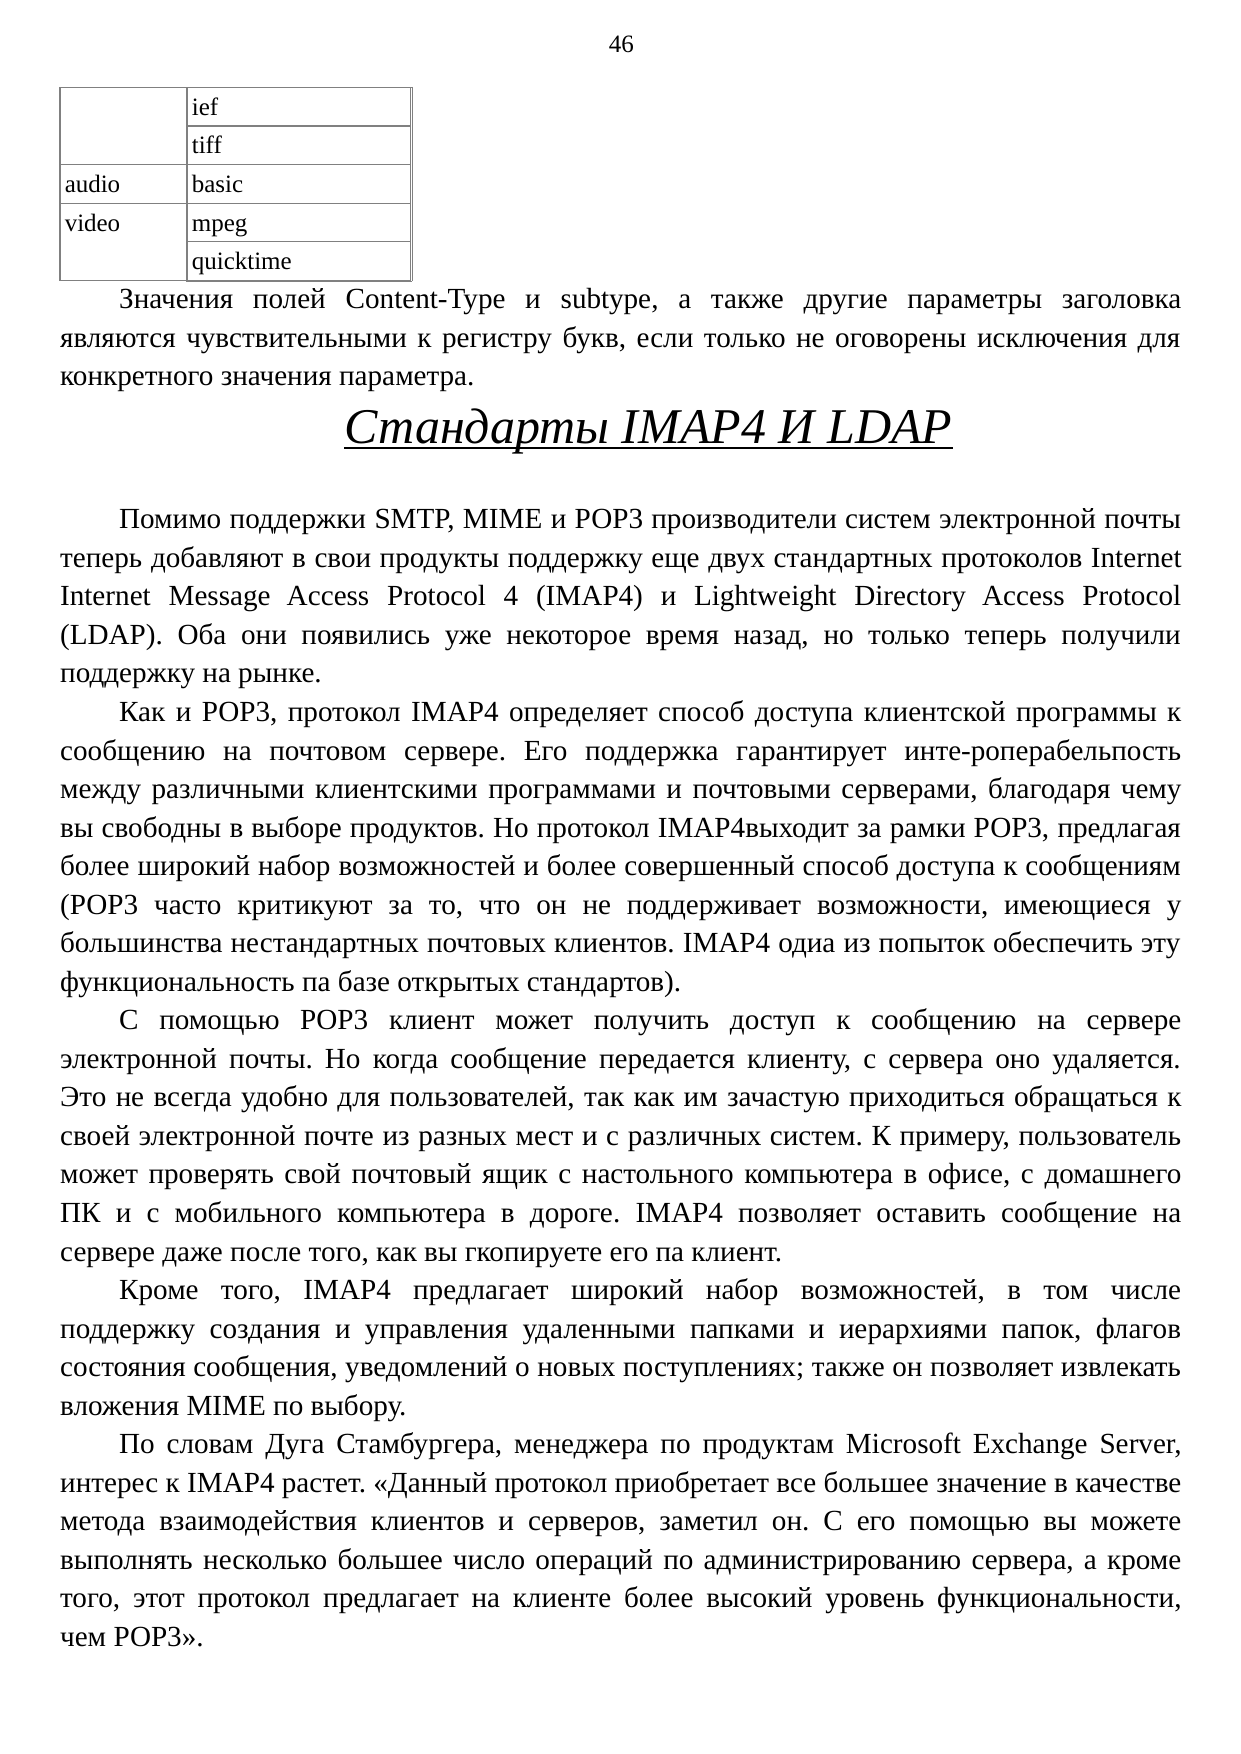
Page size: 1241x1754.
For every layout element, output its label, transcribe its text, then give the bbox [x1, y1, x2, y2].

table_cell tiff [188, 127, 410, 164]
table_cell quicktime [188, 242, 410, 279]
table_cell audio [61, 165, 186, 202]
text С помощью PОР3 клиент может получить доступ к сообщению на сервере электронной почты. Но когда сообщение передается клиенту, с сервера оно удаляется. Это не всегда удобно для пользователей, так как им зачастую приходиться обращаться к своей электронной почте из разных мест и с различных систем. К примеру, пользователь может проверять свой почтовый ящик с настольного компьютера в офисе, с домашнего ПК и с мобильного компьютера в дороге. IMAP4 позволяет оставить сообщение на сервере даже после того, как вы гкопируете его па клиент. [60, 1002, 1182, 1267]
table_cell [61, 88, 186, 164]
text Значения полей Content-Type и subtype, а также другие параметры заголовка являются чувствительными к регистру букв, если только не оговорены исключения для конкретного значения параметра. [60, 281, 1182, 392]
text По словам Дуга Стамбургера, менеджера по продуктам Microsoft Exchange Server, интерес к IMAP4 растет. «Данный протокол приобретает все большее значение в качестве метода взаимодействия клиентов и серверов, заметил он. С его помощью вы можете выполнять несколько большее число операций по администрированию сервера, а кроме того, этот протокол предлагает на клиенте более высокий уровень функциональности, чем РОР3». [60, 1426, 1182, 1653]
table_cell basic [188, 165, 410, 202]
text Стандарты IМАР4 И LDAP [60, 397, 1182, 454]
text Как и РОР3, протокол IMAP4 определяет способ доступа клиентской программы к сообщению на почтовом сервере. Его поддержка гарантирует инте-роперабельпость между различными клиентскими программами и почтовыми серверами, благодаря чему вы свободны в выборе продуктов. Но протокол IMAP4выходит за рамки РОР3, предлагая более широкий набор возможностей и более совершенный способ доступа к сообщениям (РОР3 часто критикуют за то, что он не поддерживает возможности, имеющиеся у большинства нестандартных почтовых клиентов. IMAP4 одиа из попыток обеспечить эту функциональность па базе открытых стандартов). [60, 694, 1182, 997]
table_cell ief [188, 88, 410, 125]
text Помимо поддержки SMTP, MIME и РОР3 производители систем электронной почты теперь добавляют в свои продукты поддержку еще двух стандартных протоколов Internet Internet Message Access Protocol 4 (IMAP4) и Lightweight Directory Access Protocol (LDAP). Оба они появились уже некоторое время назад, но только теперь получили поддержку на рынке. [60, 501, 1182, 689]
table_cell video [61, 204, 186, 279]
table_cell mpeg [188, 204, 410, 241]
text Кроме того, IMAP4 предлагает широкий набор возможностей, в том числе поддержку создания и управления удаленными папками и иерархиями папок, флагов состояния сообщения, уведомлений о новых поступлениях; также он позволяет извлекать вложения MIME по выбору. [60, 1272, 1182, 1421]
